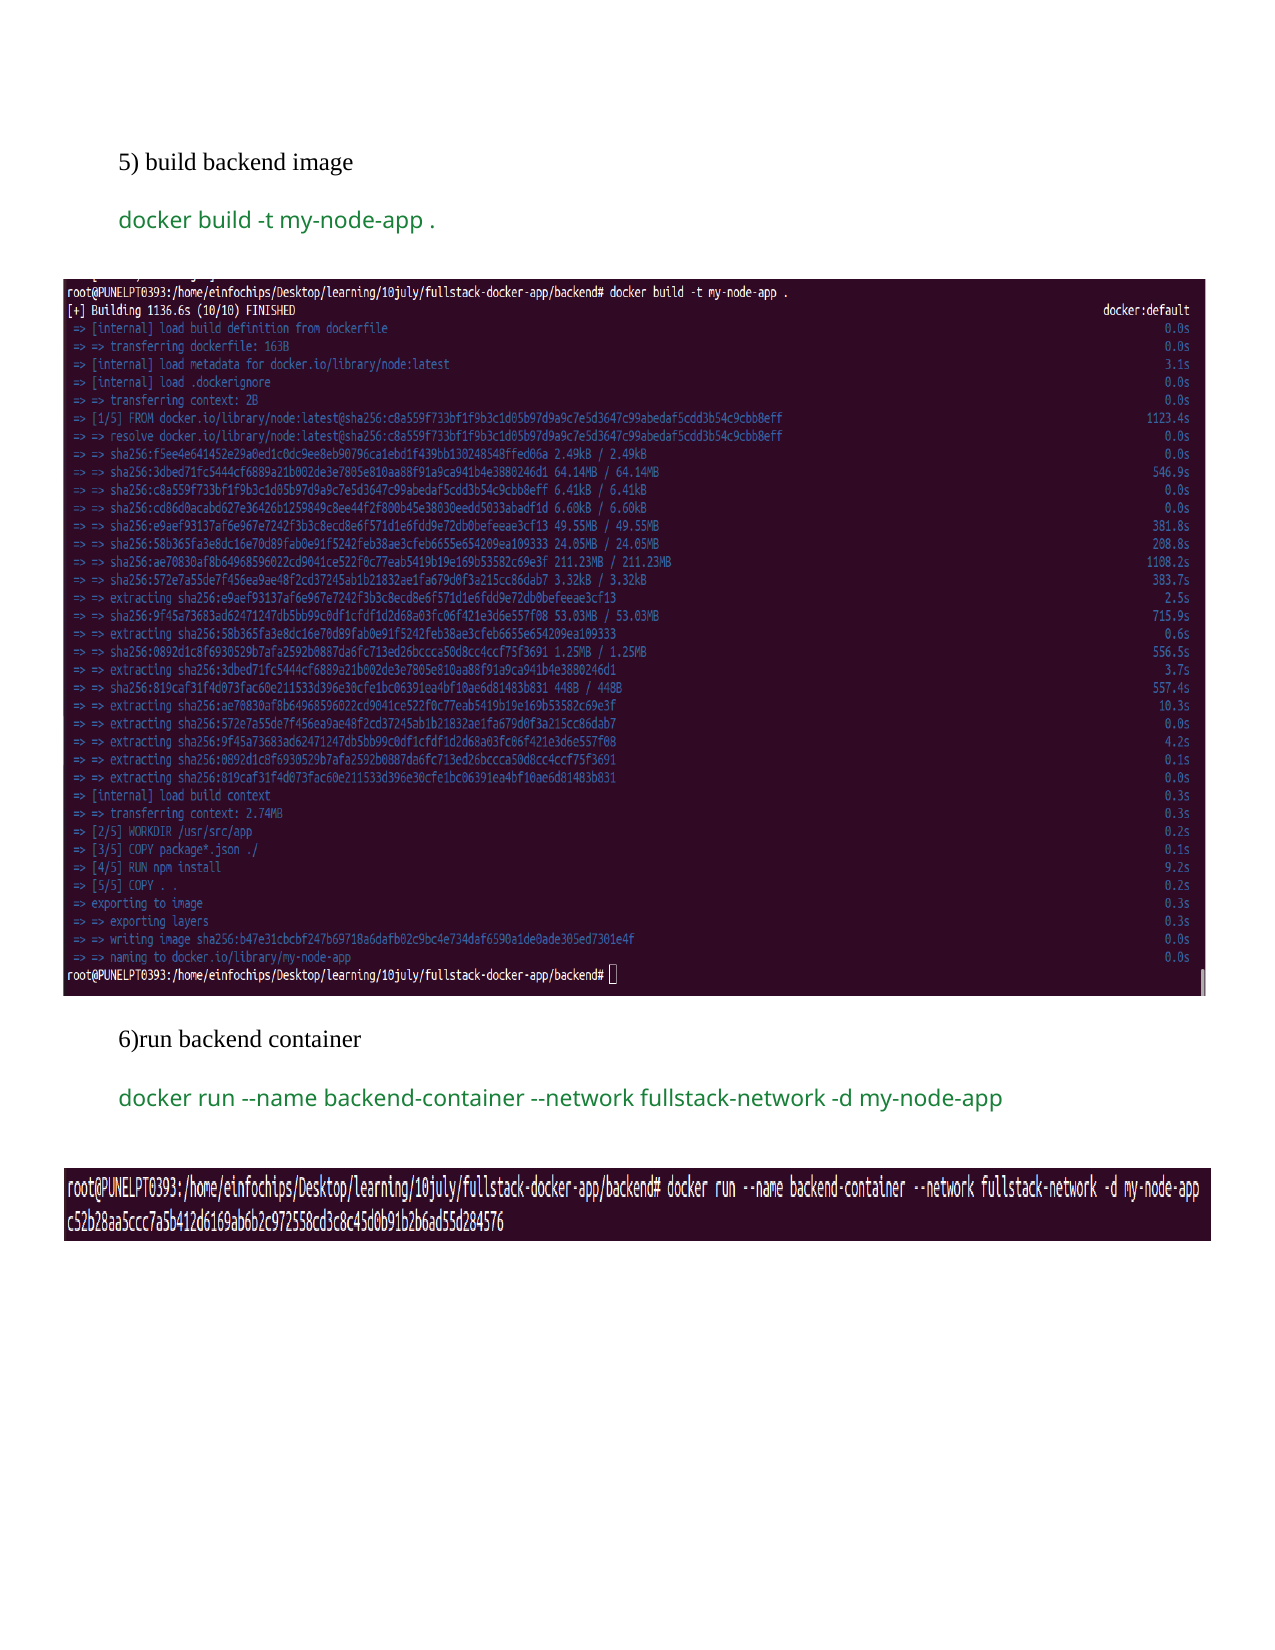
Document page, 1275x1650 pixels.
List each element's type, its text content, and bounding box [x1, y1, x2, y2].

text 6)run backend container [118, 1024, 1157, 1053]
picture [63, 279, 1206, 996]
text docker build -t my-node-app . [118, 204, 1157, 236]
text docker run --name backend-container --network fullstack-network -d my-node-app [118, 1082, 1157, 1113]
text 5) build backend image [118, 147, 1157, 176]
picture [64, 1168, 1211, 1241]
